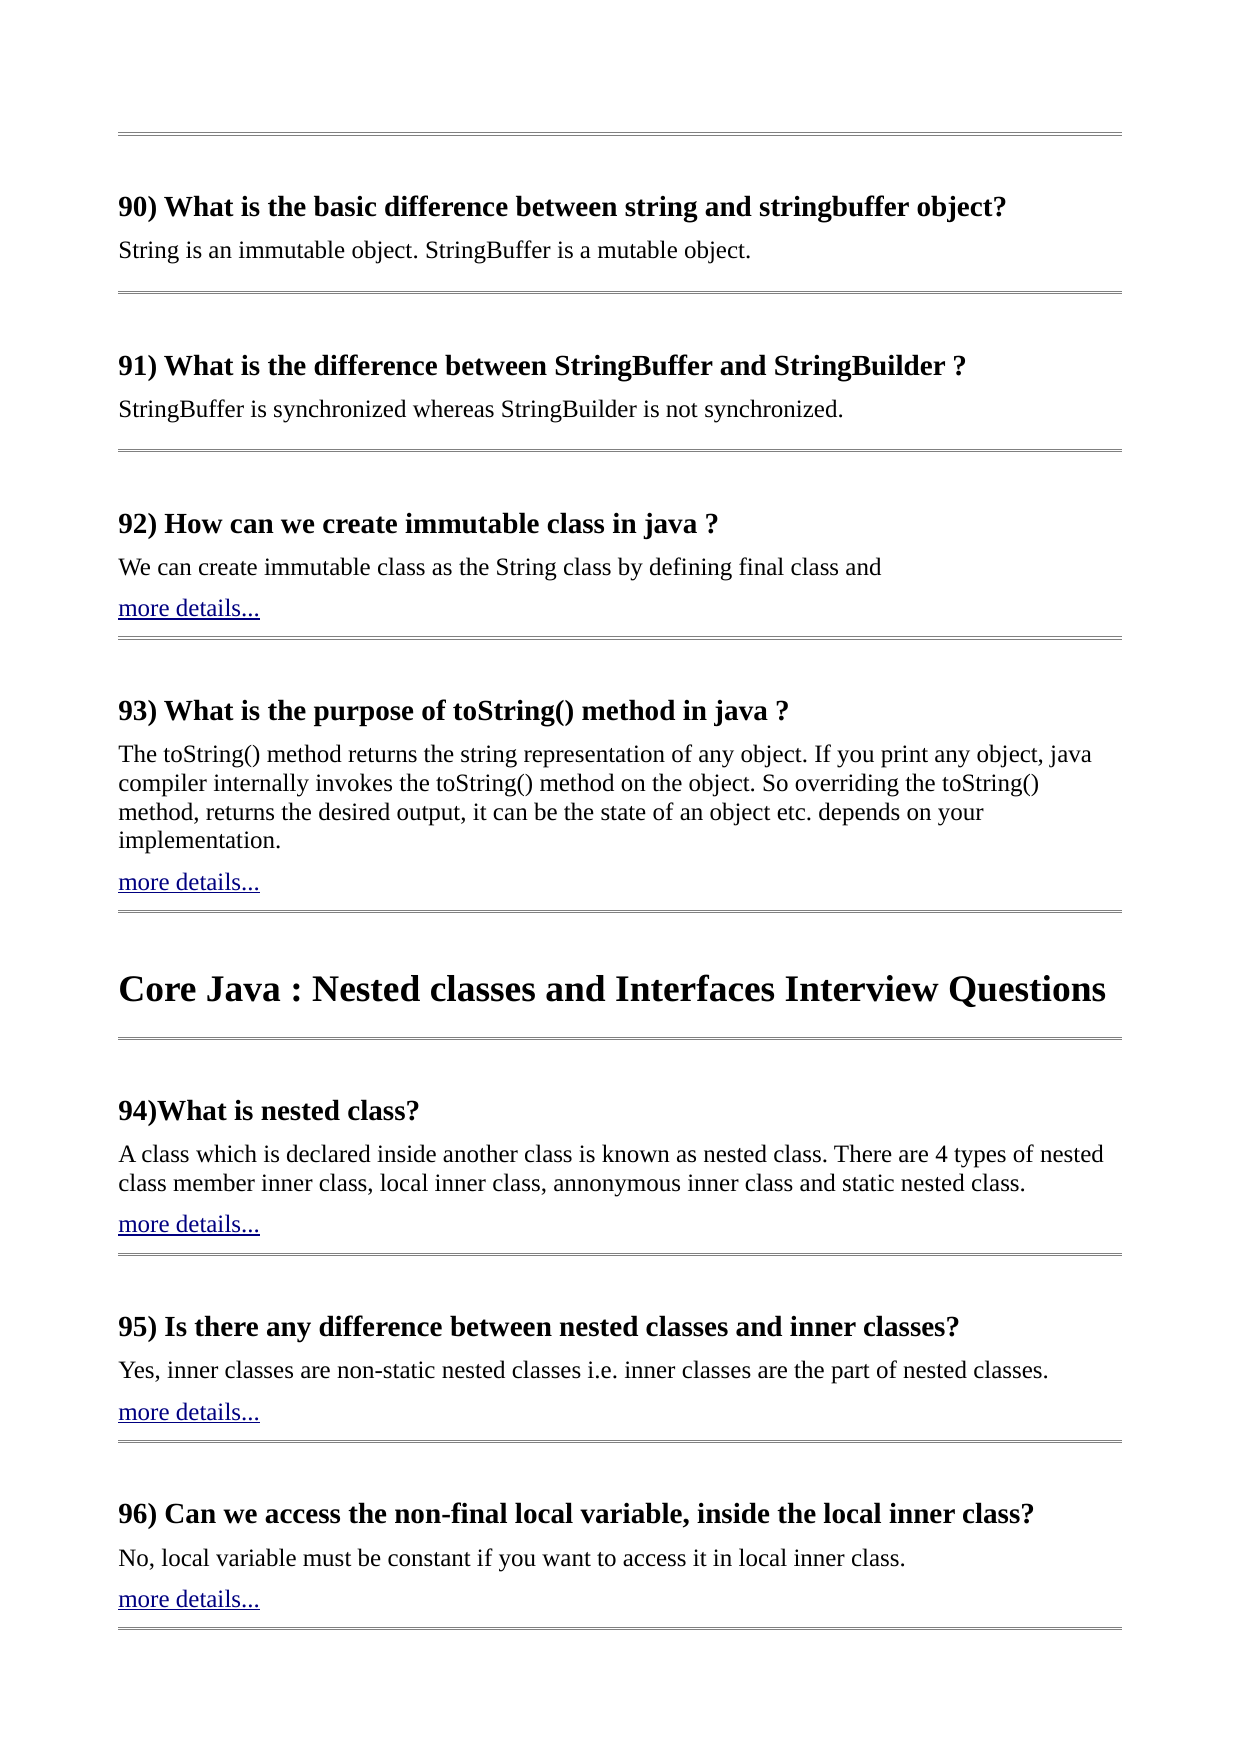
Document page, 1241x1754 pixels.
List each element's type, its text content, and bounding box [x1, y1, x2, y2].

subtitle 93) What is the purpose of toString() method in java ? [118, 693, 1122, 727]
subtitle 96) Can we access the non-final local variable, inside the local inner class? [118, 1497, 1122, 1530]
subtitle 91) What is the difference between StringBuffer and StringBuilder ? [118, 348, 1122, 381]
subtitle 94)What is nested class? [118, 1093, 1122, 1127]
text more details... [118, 867, 1122, 896]
text more details... [118, 1209, 1122, 1238]
subtitle 90) What is the basic difference between string and stringbuffer object? [118, 189, 1122, 223]
text A class which is declared inside another class is known as nested class. There are 4 types of nested class member inner class, local inner class, annonymous inner class and static nested class. [118, 1139, 1122, 1197]
text StringBuffer is synchronized whereas StringBuilder is not synchronized. [118, 394, 1122, 422]
subtitle 95) Is there any difference between nested classes and inner classes? [118, 1309, 1122, 1343]
subtitle 92) How can we create immutable class in java ? [118, 506, 1122, 540]
text more details... [118, 1584, 1122, 1613]
text We can create immutable class as the String class by defining final class and [118, 552, 1122, 581]
text Yes, inner classes are non-static nested classes i.e. inner classes are the part of nested classes. [118, 1356, 1122, 1384]
subtitle Core Java : Nested classes and Interfaces Interview Questions [118, 967, 1122, 1010]
text more details... [118, 593, 1122, 622]
text String is an immutable object. StringBuffer is a mutable object. [118, 235, 1122, 264]
text No, local variable must be constant if you want to access it in local inner class. [118, 1543, 1122, 1571]
text The toString() method returns the string representation of any object. If you print any object, java compiler internally invokes the toString() method on the object. So overriding the toString() method, returns the desired output, it can be the state of an object etc. depends on your implementation. [118, 739, 1122, 854]
text more details... [118, 1397, 1122, 1426]
